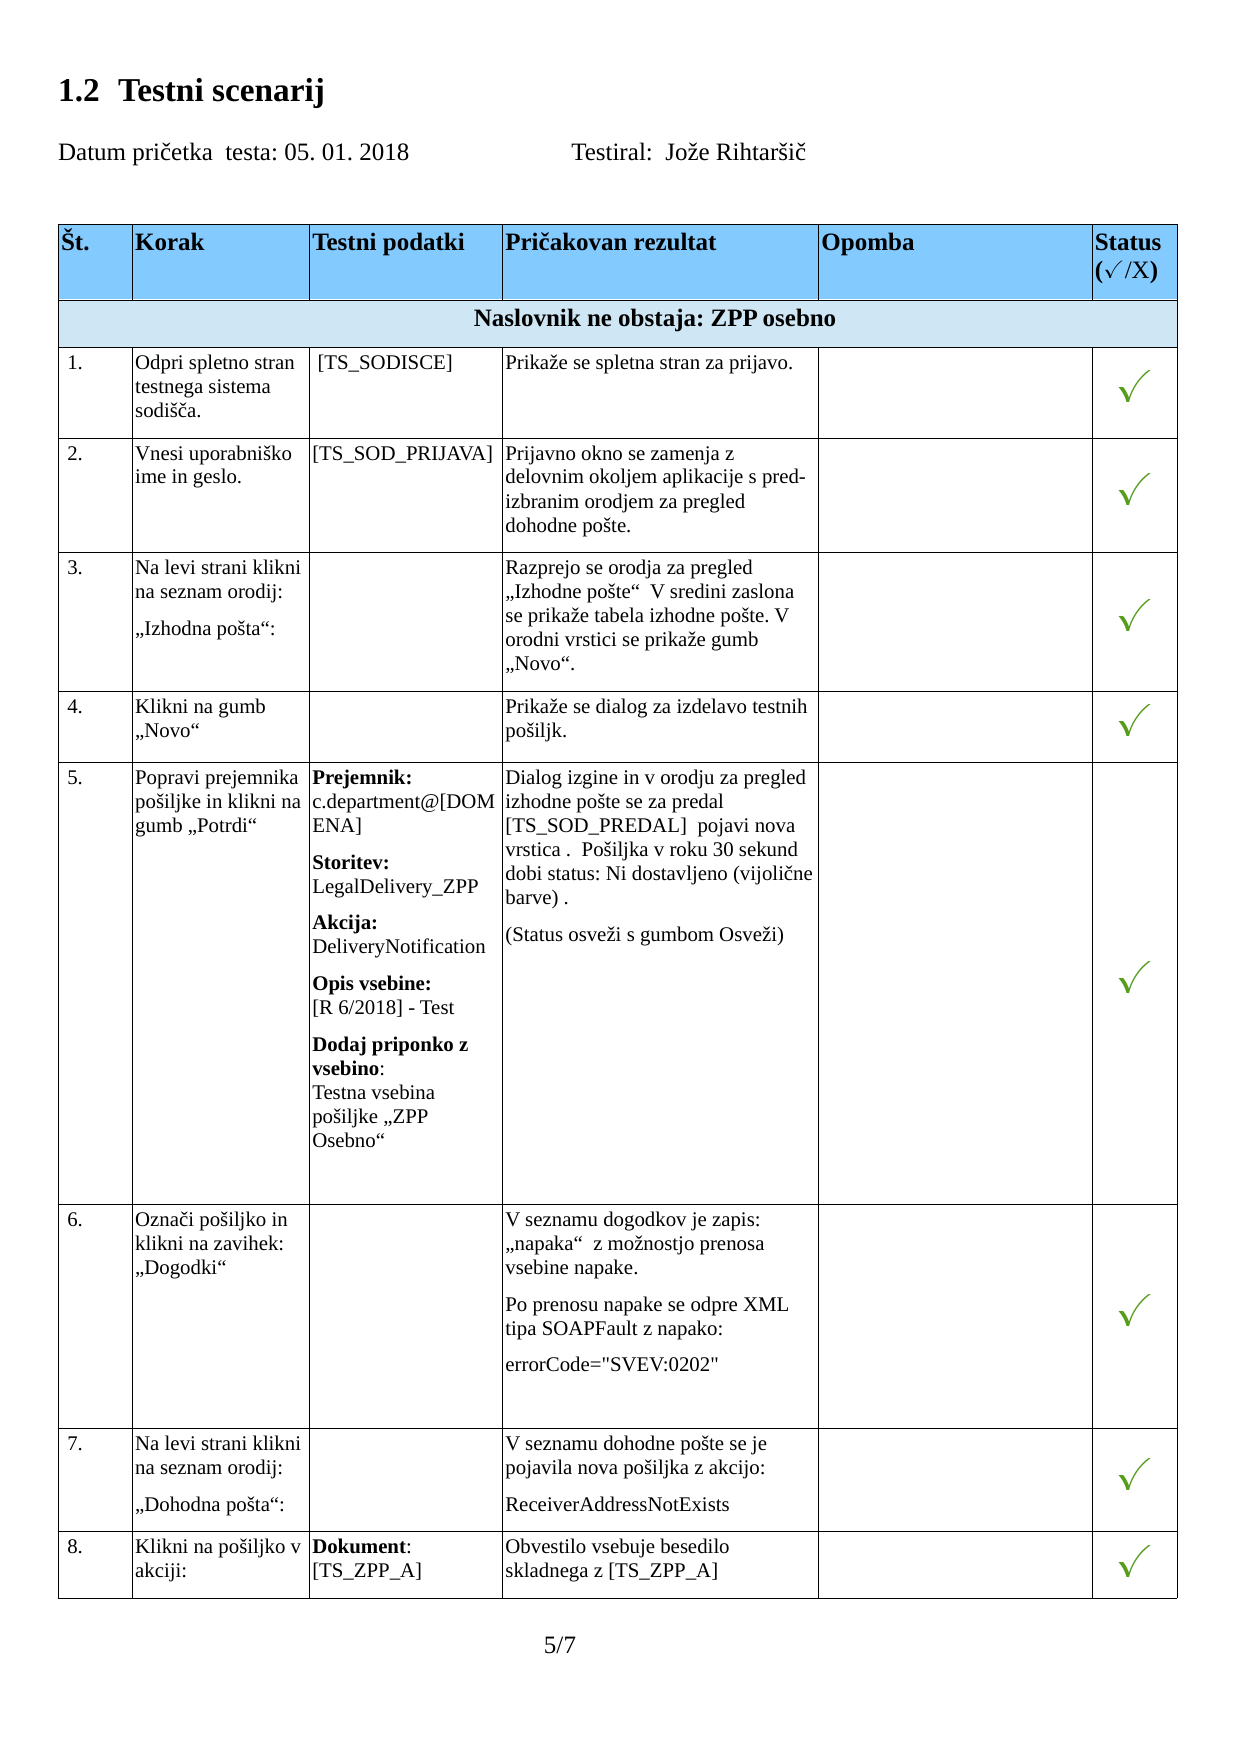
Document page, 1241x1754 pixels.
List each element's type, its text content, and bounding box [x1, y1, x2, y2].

table_header Št. [59, 225, 132, 299]
table_cell ✓ [1093, 439, 1177, 552]
text Datum pričetka testa: 05. 01. 2018 Testiral: Jože Rihtaršič [58, 137, 1177, 166]
table_cell ✓ [1093, 1532, 1177, 1598]
table_cell [310, 692, 502, 762]
table_cell Dialog izgine in v orodju za pregled izhodne pošte se za predal [TS_SOD_PREDAL] pojavi nova vrstica . Pošiljka v roku 30 sekund dobi status: Ni dostavljeno (vijolične barve) . (Status osveži s gumbom Osveži) [503, 763, 818, 1204]
table_cell Prikaže se spletna stran za prijavo. [503, 348, 818, 437]
table_cell [59, 763, 132, 1204]
table_cell V seznamu dohodne pošte se je pojavila nova pošiljka z akcijo: ReceiverAddressNotExists [503, 1429, 818, 1531]
table_cell Obvestilo vsebuje besedilo skladnega z [TS_ZPP_A] [503, 1532, 818, 1598]
table_cell ✓ [1093, 553, 1177, 691]
table_cell [819, 348, 1092, 437]
table_cell [59, 553, 132, 691]
table_cell [819, 1205, 1092, 1428]
table_header Opomba [819, 225, 1092, 299]
table_header Status (✓/X) [1093, 225, 1177, 299]
table_cell Prijavno okno se zamenja z delovnim okoljem aplikacije s pred-izbranim orodjem za pregled dohodne pošte. [503, 439, 818, 552]
table_cell ✓ [1093, 1429, 1177, 1531]
table_cell [310, 1205, 502, 1428]
table_cell Označi pošiljko in klikni na zavihek: „Dogodki“ [133, 1205, 309, 1428]
table_cell [819, 1429, 1092, 1531]
table_cell [819, 553, 1092, 691]
table_cell ✓ [1093, 692, 1177, 762]
table_cell V seznamu dogodkov je zapis: „napaka“ z možnostjo prenosa vsebine napake. Po prenosu napake se odpre XML tipa SOAPFault z napako: errorCode="SVEV:0202" [503, 1205, 818, 1428]
table_cell [TS_SODISCE] [310, 348, 502, 437]
table_cell Vnesi uporabniško ime in geslo. [133, 439, 309, 552]
table_cell Klikni na pošiljko v akciji: [133, 1532, 309, 1598]
table_cell [819, 692, 1092, 762]
table_cell [TS_SOD_PRIJAVA] [310, 439, 502, 552]
table_header Korak [133, 225, 309, 299]
table_cell [819, 1532, 1092, 1598]
table_cell Prejemnik: c.department@[DOMENA] Storitev: LegalDelivery_ZPP Akcija: DeliveryNotification Opis vsebine: [R 6/2018] - Test Dodaj priponko z vsebino: Testna vsebina pošiljke „ZPP Osebno“ [310, 763, 502, 1204]
table_cell [310, 553, 502, 691]
subtitle Testni scenarij [58, 70, 1177, 109]
table_cell [59, 1429, 132, 1531]
table_cell Razprejo se orodja za pregled „Izhodne pošte“ V sredini zaslona se prikaže tabela izhodne pošte. V orodni vrstici se prikaže gumb „Novo“. [503, 553, 818, 691]
table_cell ✓ [1093, 348, 1177, 437]
table_cell Klikni na gumb „Novo“ [133, 692, 309, 762]
table_cell [819, 439, 1092, 552]
table_cell [59, 1532, 132, 1598]
table_cell Prikaže se dialog za izdelavo testnih pošiljk. [503, 692, 818, 762]
table_cell Odpri spletno stran testnega sistema sodišča. [133, 348, 309, 437]
table_cell [819, 763, 1092, 1204]
table_cell [59, 439, 132, 552]
table_cell Naslovnik ne obstaja: ZPP osebno [59, 301, 1177, 347]
table_cell ✓ [1093, 1205, 1177, 1428]
table_cell Na levi strani klikni na seznam orodij: „Izhodna pošta“: [133, 553, 309, 691]
table_cell [59, 348, 132, 437]
table_cell [310, 1429, 502, 1531]
table_header Testni podatki [310, 225, 502, 299]
table_cell ✓ [1093, 763, 1177, 1204]
table_cell [59, 692, 132, 762]
table_cell Popravi prejemnika pošiljke in klikni na gumb „Potrdi“ [133, 763, 309, 1204]
table_header Pričakovan rezultat [503, 225, 818, 299]
table_cell Na levi strani klikni na seznam orodij: „Dohodna pošta“: [133, 1429, 309, 1531]
table_cell [59, 1205, 132, 1428]
table_cell Dokument: [TS_ZPP_A] [310, 1532, 502, 1598]
